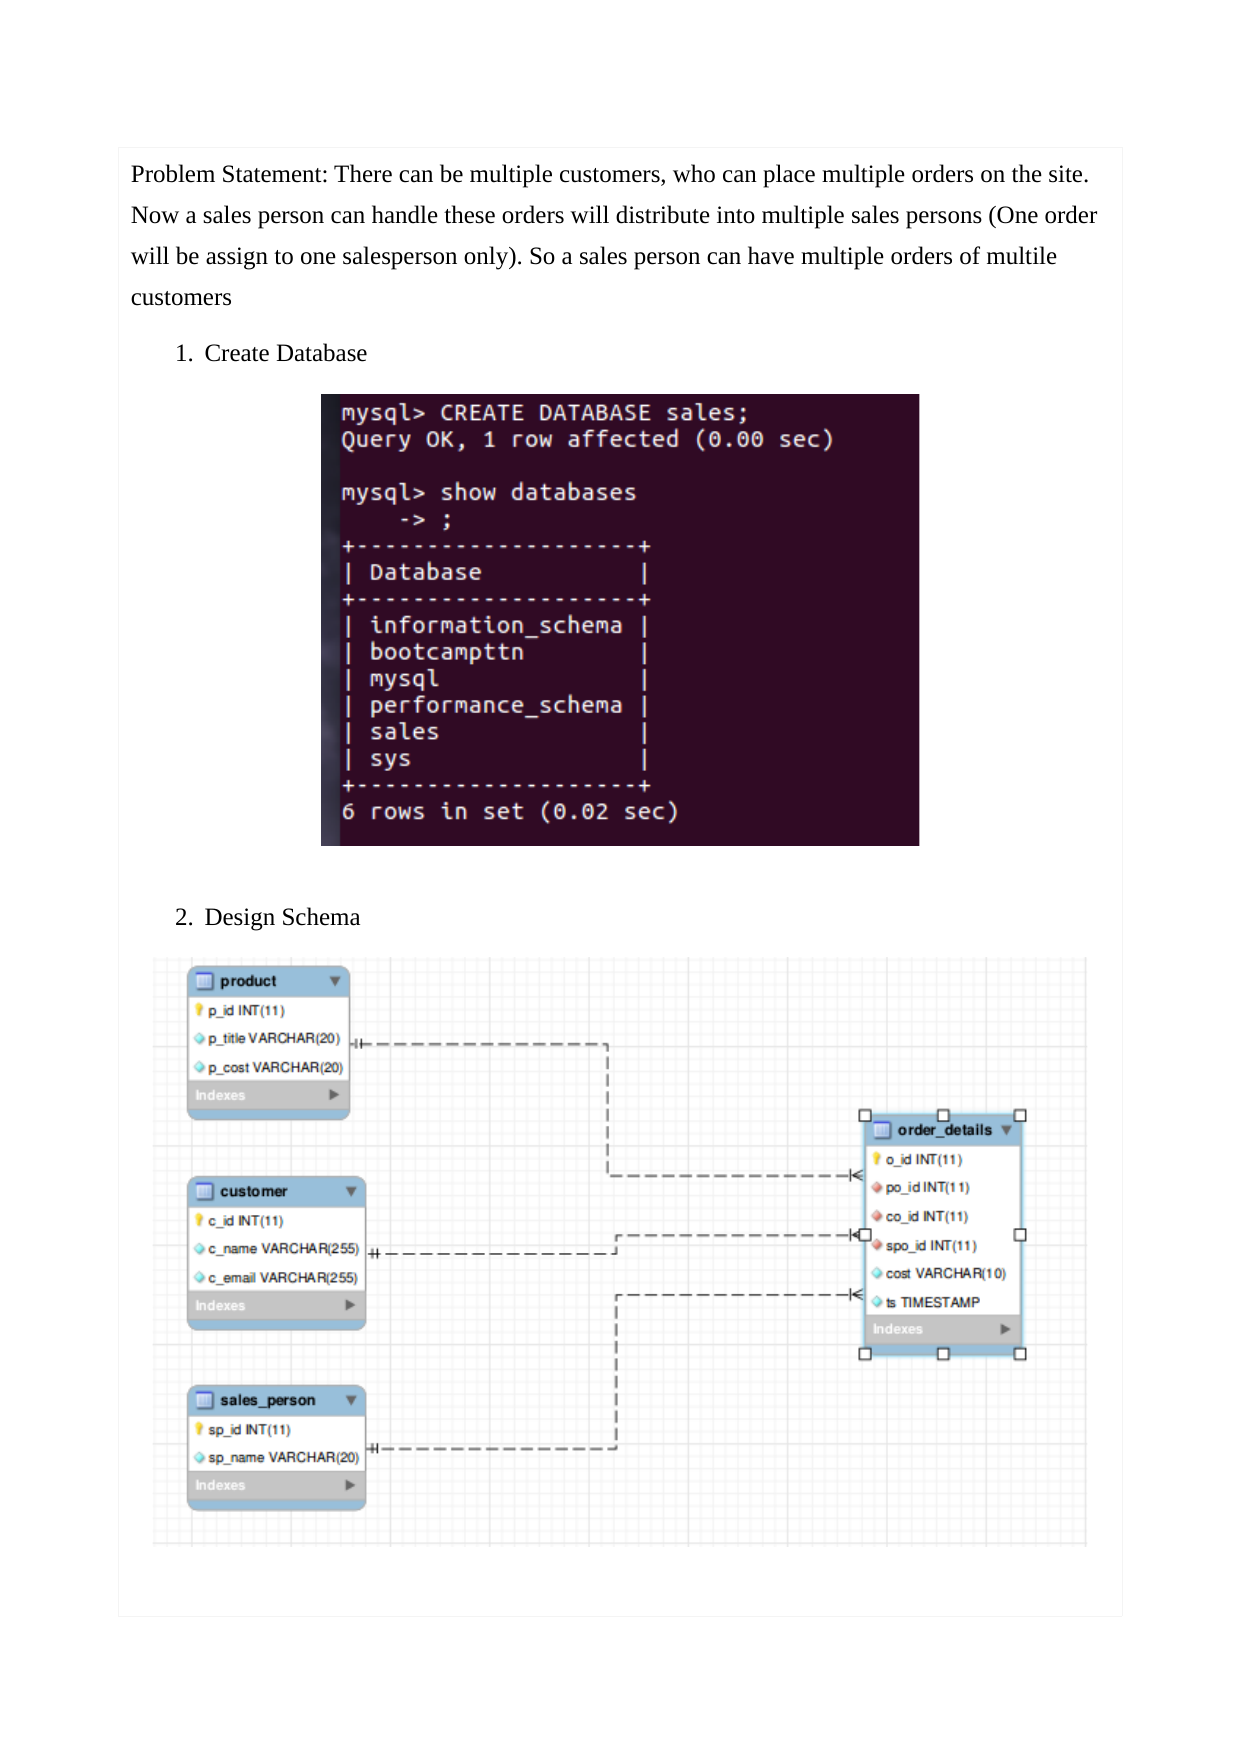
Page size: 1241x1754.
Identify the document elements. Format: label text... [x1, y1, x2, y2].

table_header Problem Statement: There can be multiple customers, who can place multiple orders on the site. Now a sales person can handle these orders will distribute into multiple sales persons (One order will be assign to one salesperson only). So a sales person can have multiple orders of multile customers Create Database Design Schema Create tables table customer table product table sales_person table order_details Insert sample data Find the sales person have multiple orders. Find the all sales person details along with order details Create index How to show index on a table Find the largest order amount for each salesperson and the associated order number, along with the customer to whom that order belongs to [119, 148, 1122, 1616]
picture [321, 394, 920, 846]
picture [152, 957, 1088, 1547]
